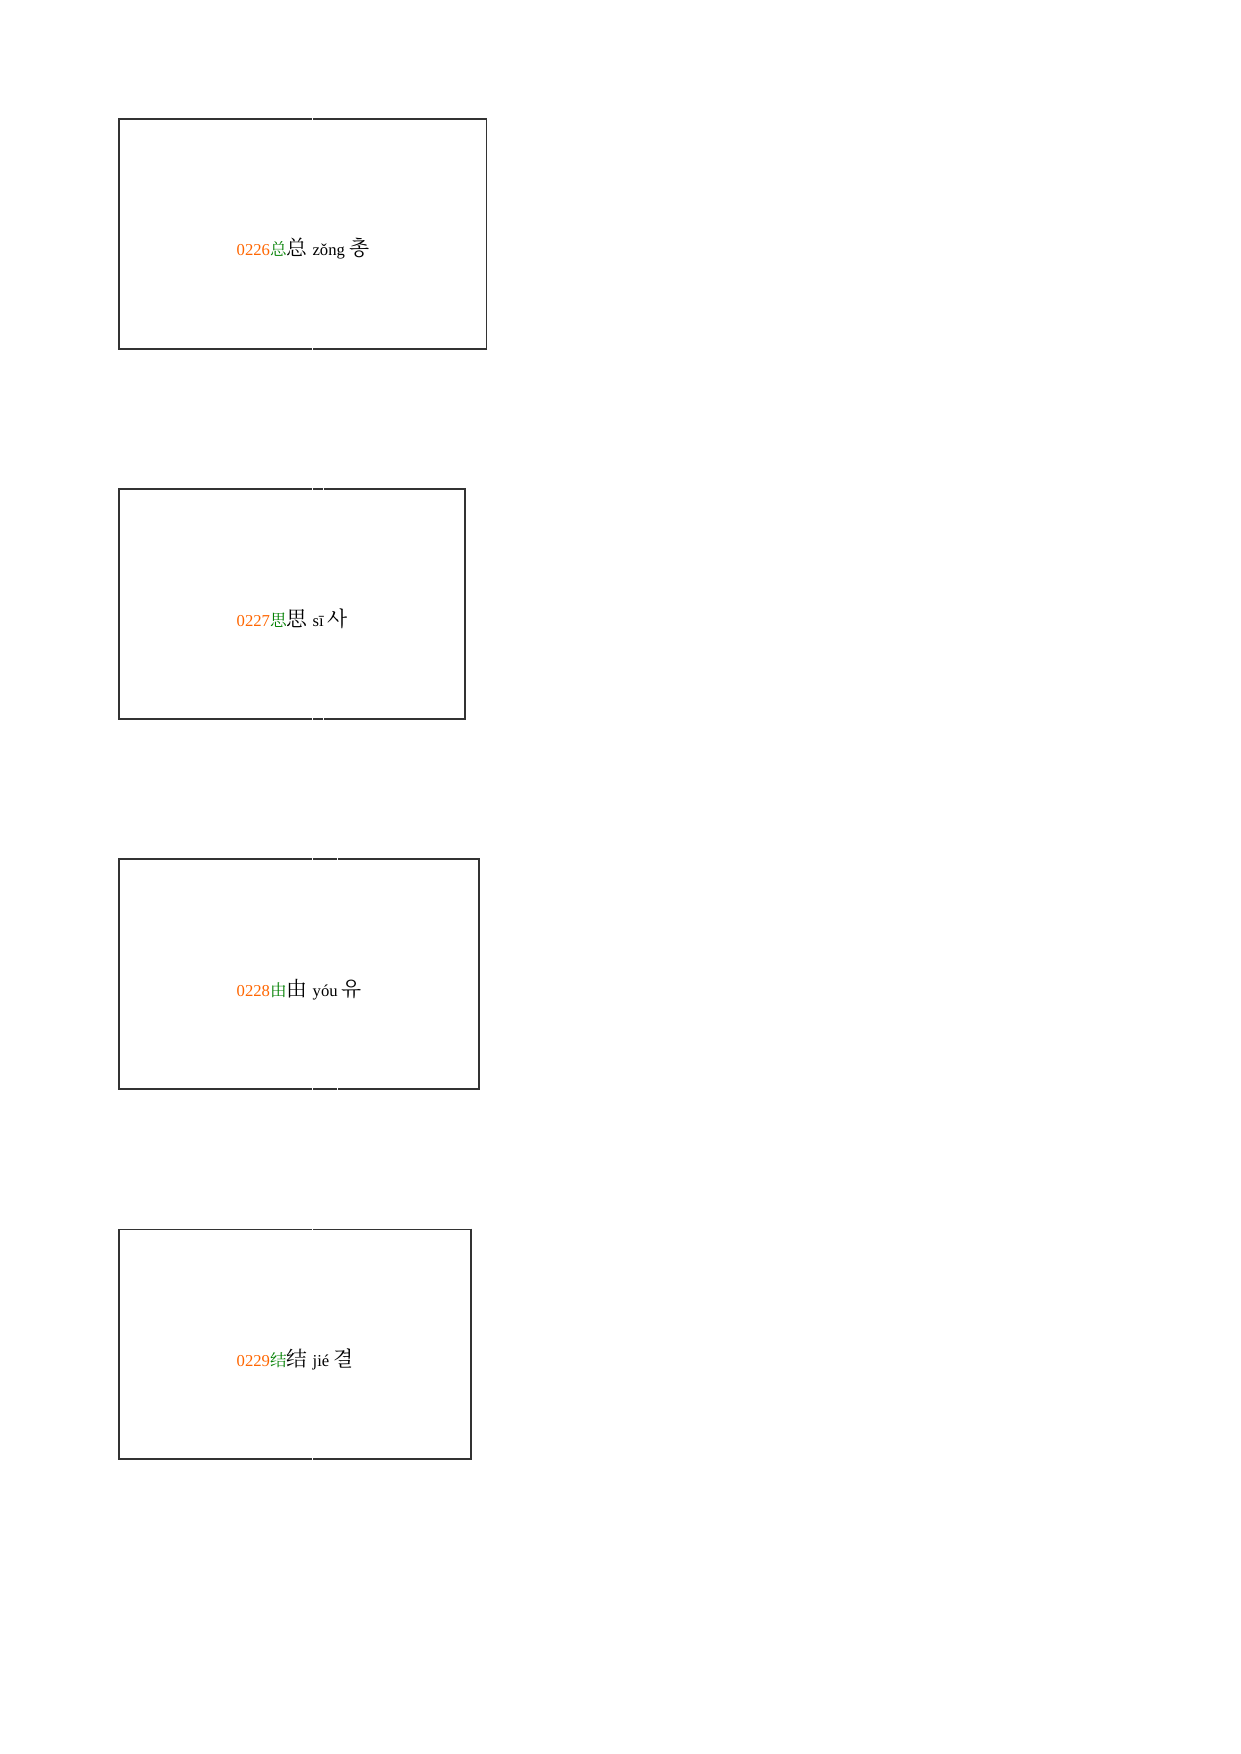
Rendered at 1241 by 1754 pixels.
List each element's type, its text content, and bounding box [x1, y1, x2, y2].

text [487, 118, 1122, 349]
text 0228由由 yóu 유 [120, 859, 478, 1089]
text 0229结结 jié 결 [120, 1230, 470, 1459]
text [480, 858, 1122, 1090]
text 0227思思 sī 사 [120, 489, 464, 719]
text 0226总总 zǒng 총 [120, 119, 486, 349]
text [472, 1228, 1122, 1460]
text [466, 488, 1122, 719]
